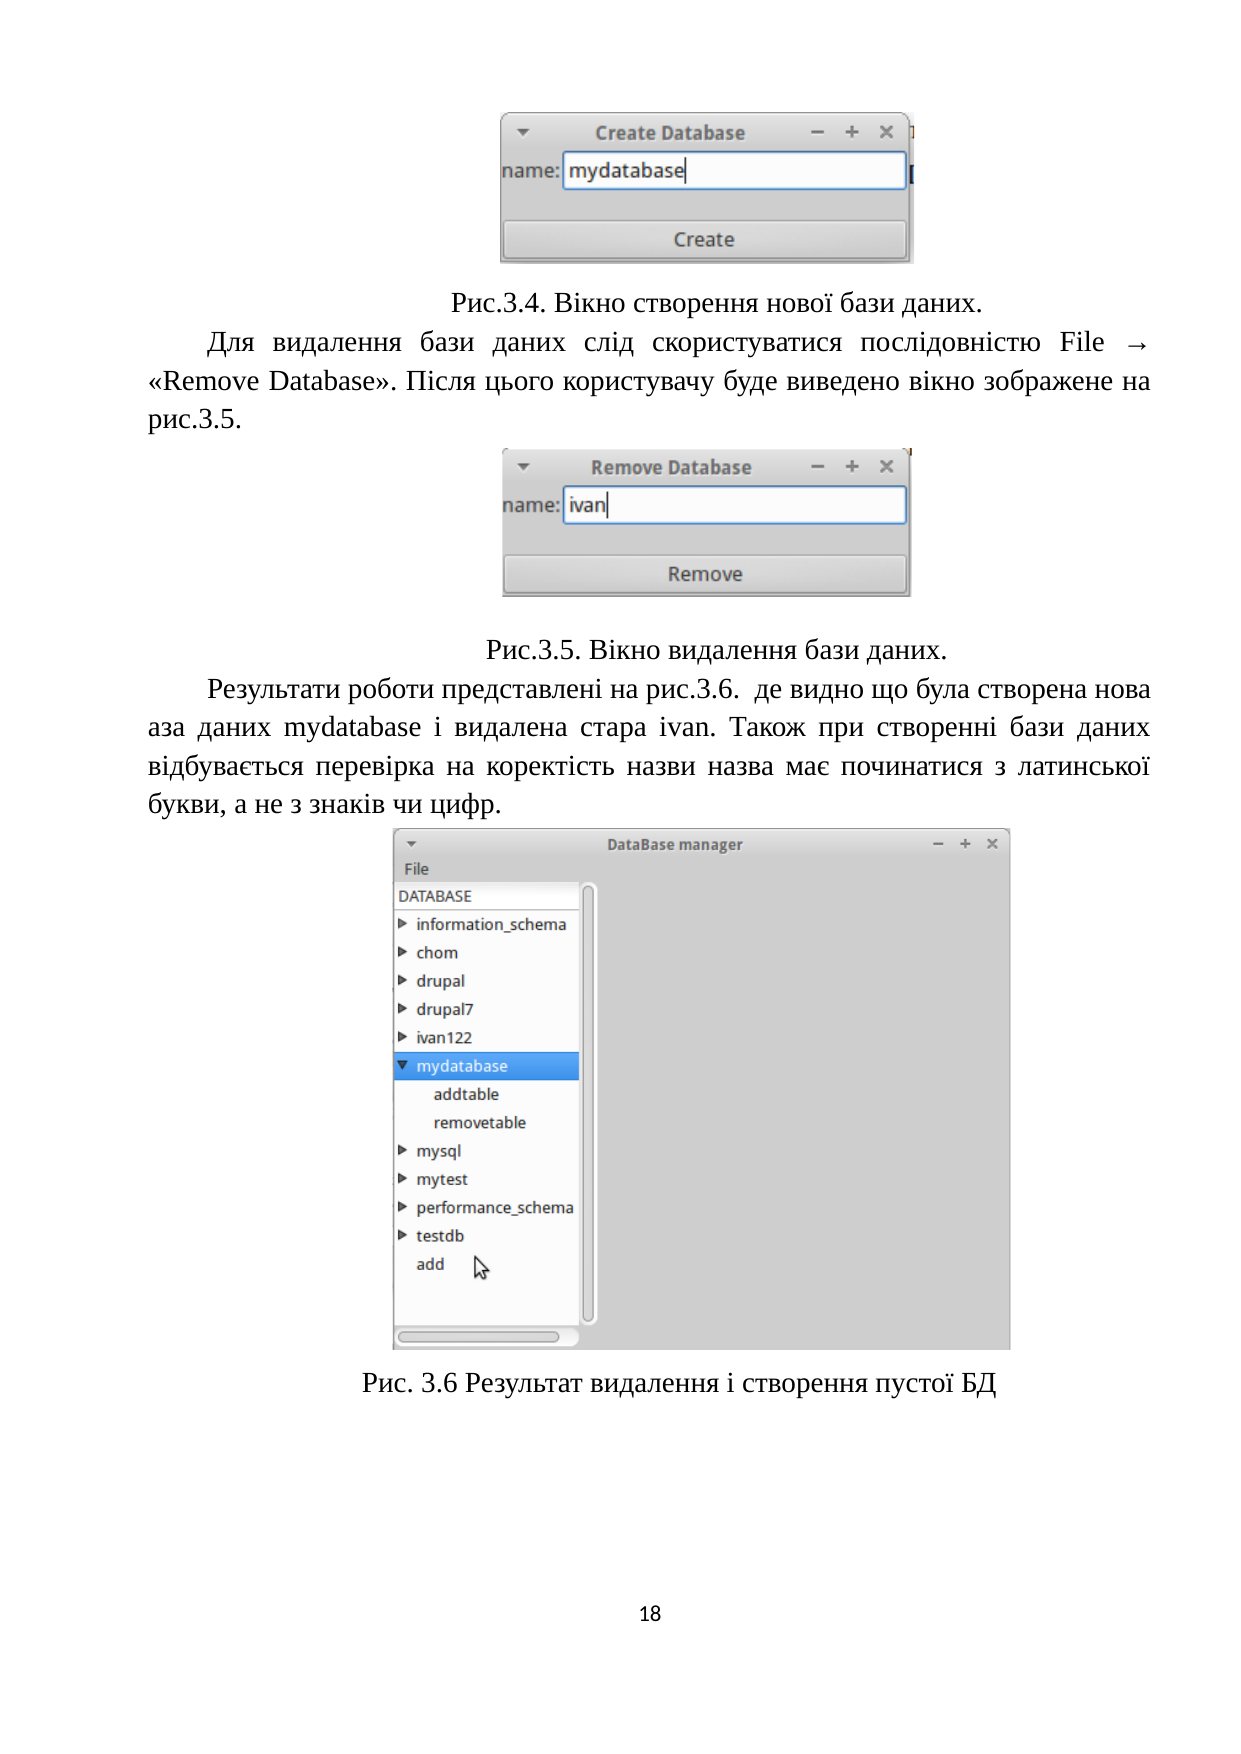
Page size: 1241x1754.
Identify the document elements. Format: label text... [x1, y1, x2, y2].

picture [500, 112, 915, 264]
text Результати роботи представлені на рис.3.6. де видно що була створена нова аза даних mydatabase і видалена стара ivan. Також при створенні бази даних відбувається перевірка на коректість назви назва має починатися з латинської букви, а не з знаків чи цифр. [148, 671, 1152, 820]
text Рис. 3.6 Результат видалення і створення пустої БД [148, 1365, 1152, 1398]
list Рис.3.4. Вікно створення нової бази даних. [282, 286, 1152, 319]
picture [502, 448, 912, 597]
list Рис.3.5. Вікно видалення бази даних. [282, 632, 1152, 666]
text Для видалення бази даних слід скористуватися послідовністю File → «Remove Database». Після цього користувачу буде виведено вікно зображене на рис.3.5. [148, 324, 1152, 435]
picture [392, 828, 1011, 1350]
